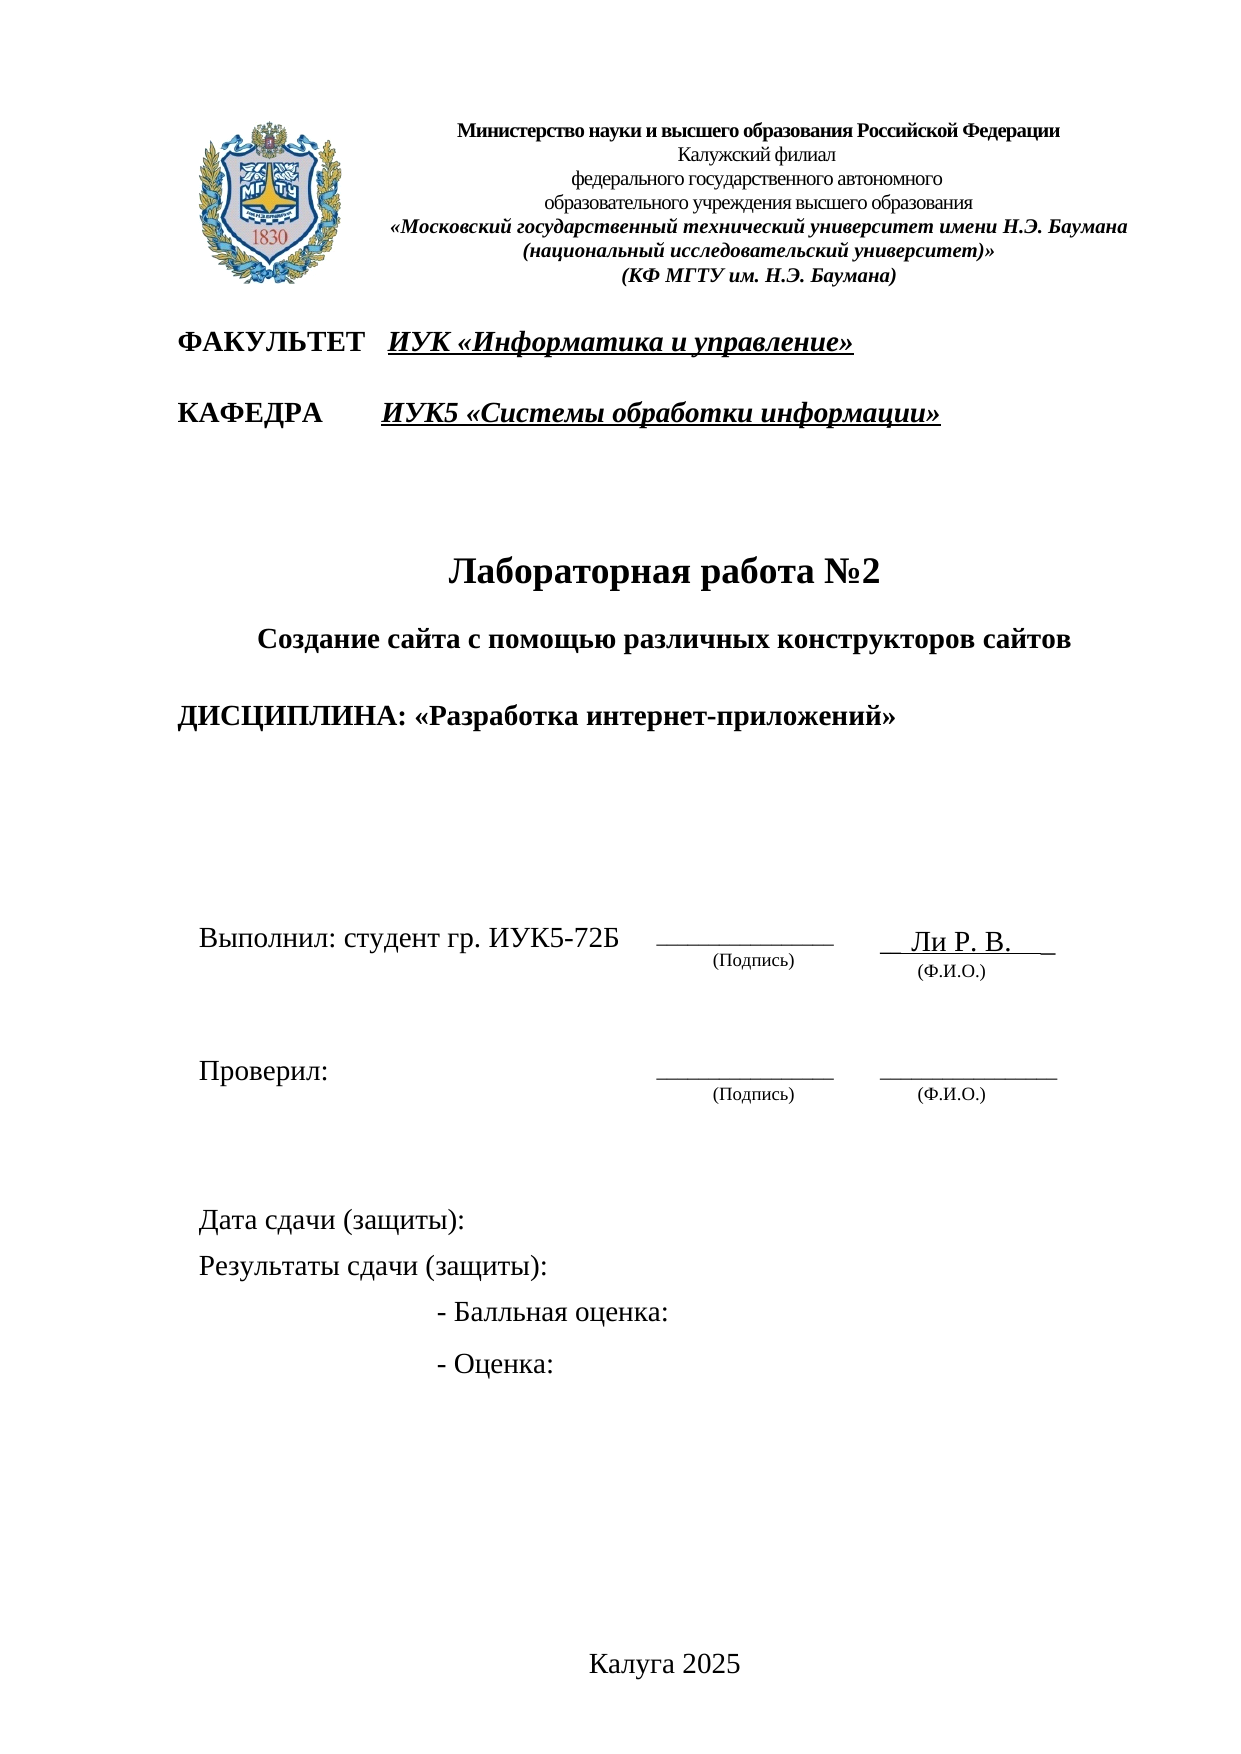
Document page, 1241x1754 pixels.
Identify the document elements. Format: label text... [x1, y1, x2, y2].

table_header Министерство науки и высшего образования Российской Федерации Калужский филиал федерального государственного автономного образовательного учреждения высшего образования «Московский государственный технический университет имени Н.Э. Баумана (национальный исследовательский университет)» (КФ МГТУ им. Н.Э. Баумана) [353, 118, 1165, 287]
table_cell Дата сдачи (защиты): Результаты сдачи (защиты): [188, 1156, 1163, 1294]
text ДИСЦИПЛИНА: «Разработка интернет-приложений» [177, 698, 1152, 731]
table_cell _________________ (Подпись) [645, 1033, 879, 1156]
text Создание сайта с помощью различных конструкторов сайтов [177, 621, 1152, 654]
table_cell _________________ (Ф.И.О.) [879, 1033, 1163, 1156]
table_header [188, 118, 353, 287]
table_header __ Ли Р. В. _ (Ф.И.О.) [879, 899, 1163, 1033]
table_cell Проверил: [188, 1033, 645, 1156]
text Лабораторная работа №2 [177, 549, 1152, 592]
text КАФЕДРА ИУК5 «Системы обработки информации» [177, 395, 1152, 429]
table_cell [188, 1294, 425, 1398]
table_header _________________ (Подпись) [645, 899, 879, 1033]
table_cell - Балльная оценка: - Оценка: [425, 1294, 1163, 1398]
table_header Выполнил: студент гр. ИУК5-72Б [188, 899, 645, 1033]
text ФАКУЛЬТЕТ ИУК «Информатика и управление» [177, 324, 1181, 358]
